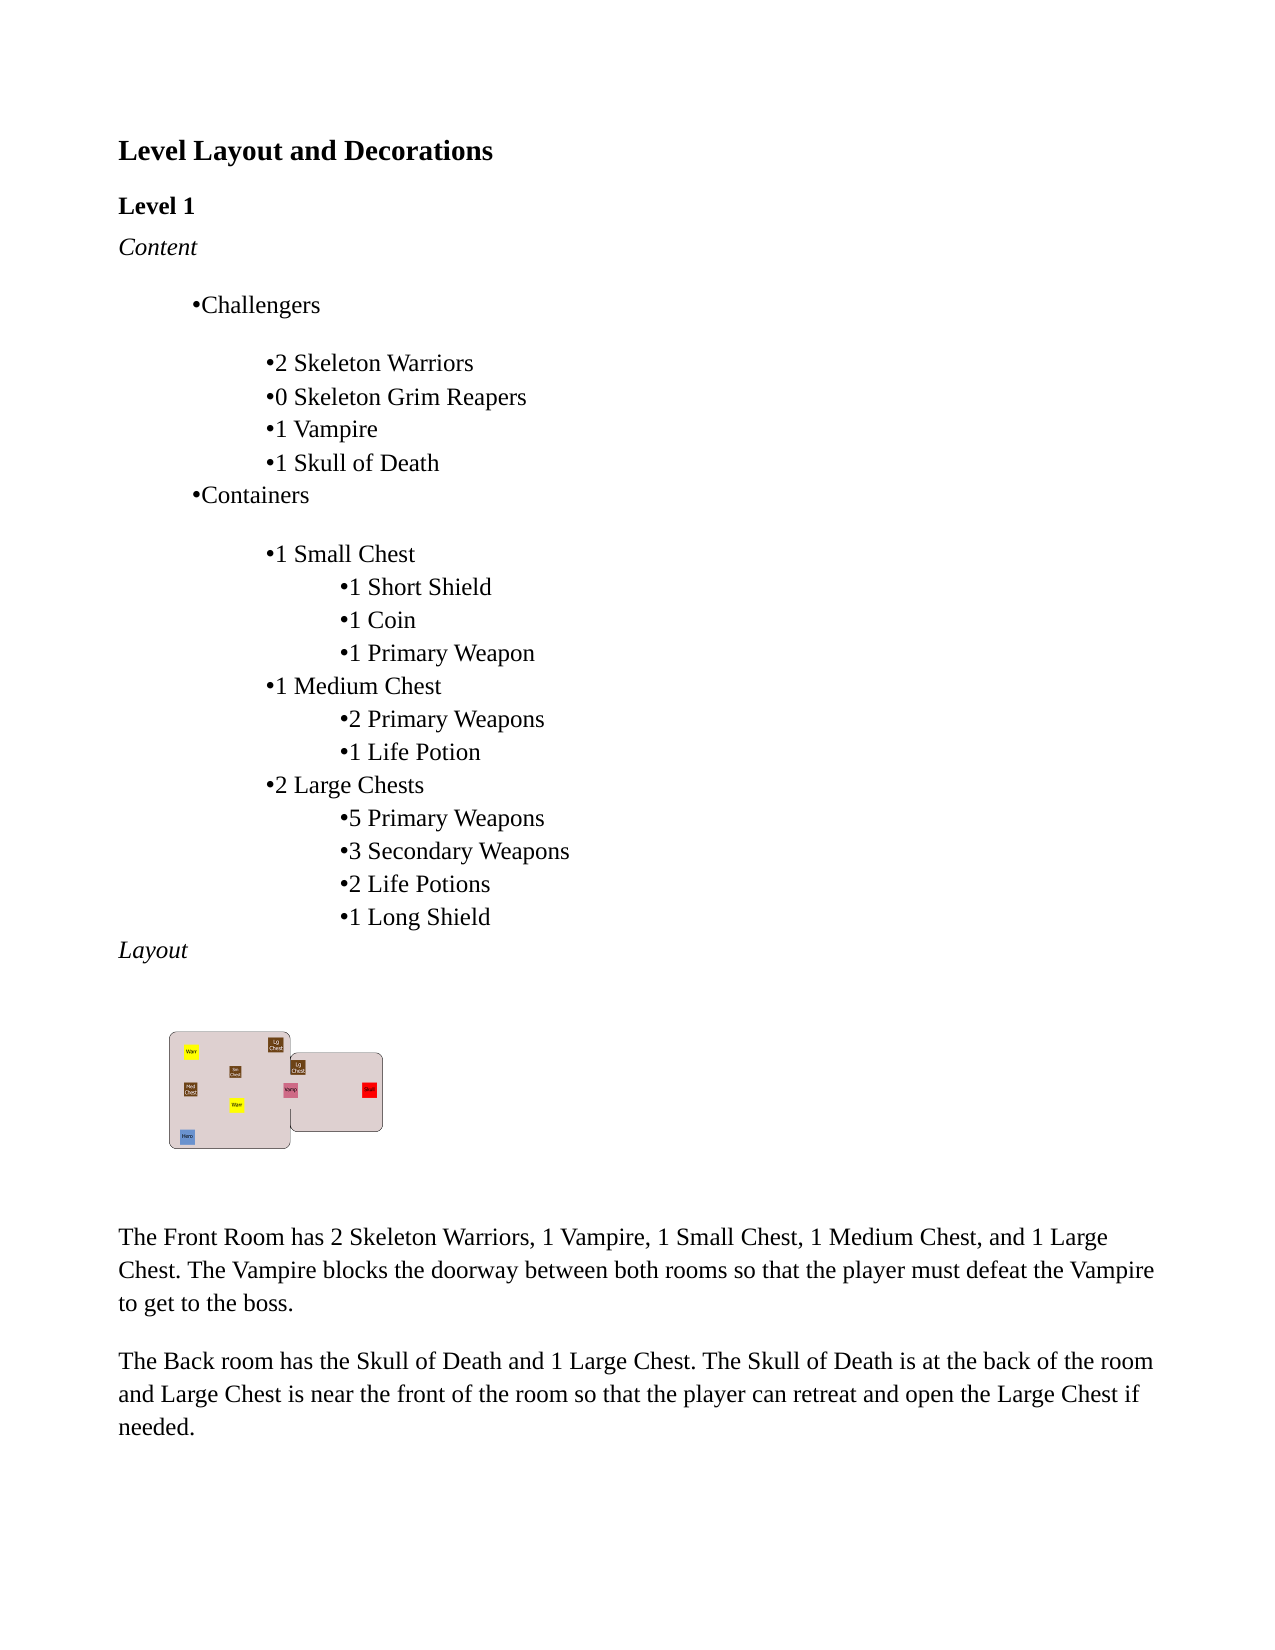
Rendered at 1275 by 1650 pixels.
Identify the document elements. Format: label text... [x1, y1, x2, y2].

picture [118, 992, 419, 1193]
list 3 Secondary Weapons [118, 836, 1157, 864]
list 1 Skull of Death [118, 448, 1157, 476]
text The Back room has the Skull of Death and 1 Large Chest. The Skull of Death is at the back of the room and Large Chest is near the front of the room so that the player can retreat and open the Large Chest if needed. [118, 1346, 1157, 1441]
list 2 Skeleton Warriors [118, 348, 1157, 377]
list 1 Primary Weapon [118, 638, 1157, 666]
list 0 Skeleton Grim Reapers [118, 382, 1157, 410]
list 1 Small Chest [118, 539, 1157, 567]
list 1 Vampire [118, 414, 1157, 443]
list 5 Primary Weapons [118, 803, 1157, 832]
subtitle Level 1 [118, 191, 1157, 220]
list 1 Long Shield [118, 902, 1157, 931]
list 1 Life Potion [118, 737, 1157, 766]
text Layout [118, 935, 1157, 964]
list Containers [118, 481, 1157, 509]
text Content [118, 232, 1157, 261]
list 2 Large Chests [118, 770, 1157, 798]
list 2 Life Potions [118, 869, 1157, 898]
subtitle Level Layout and Decorations [118, 133, 1157, 166]
list 2 Primary Weapons [118, 704, 1157, 732]
list 1 Medium Chest [118, 671, 1157, 699]
list 1 Coin [118, 605, 1157, 633]
text The Front Room has 2 Skeleton Warriors, 1 Vampire, 1 Small Chest, 1 Medium Chest, and 1 Large Chest. The Vampire blocks the doorway between both rooms so that the player must defeat the Vampire to get to the boss. [118, 1222, 1157, 1317]
list Challengers [118, 291, 1157, 319]
list 1 Short Shield [118, 572, 1157, 600]
